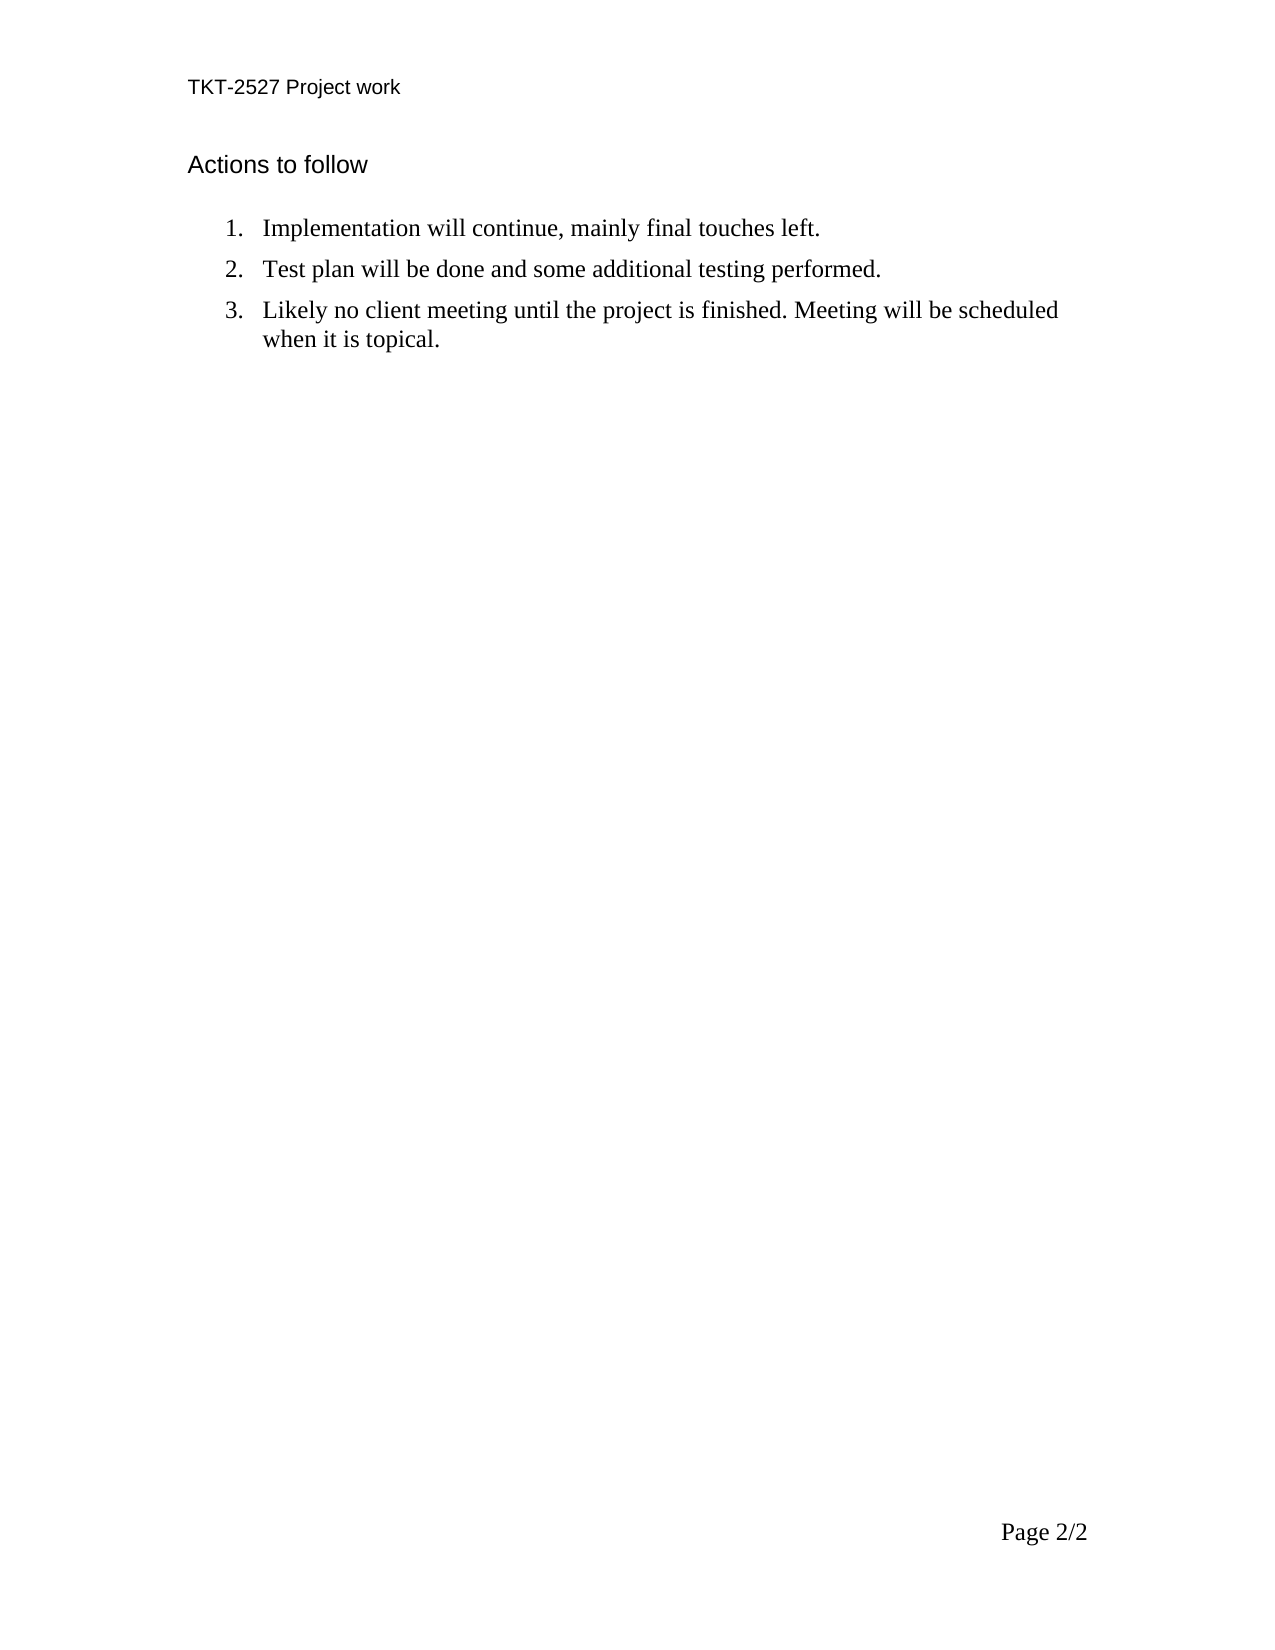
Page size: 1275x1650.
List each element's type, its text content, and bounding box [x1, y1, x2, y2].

list Implementation will continue, mainly final touches left. [225, 213, 1087, 242]
list Likely no client meeting until the project is finished. Meeting will be scheduled when it is topical. [225, 295, 1087, 353]
list Test plan will be done and some additional testing performed. [225, 254, 1087, 283]
text Actions to follow [187, 150, 1087, 179]
